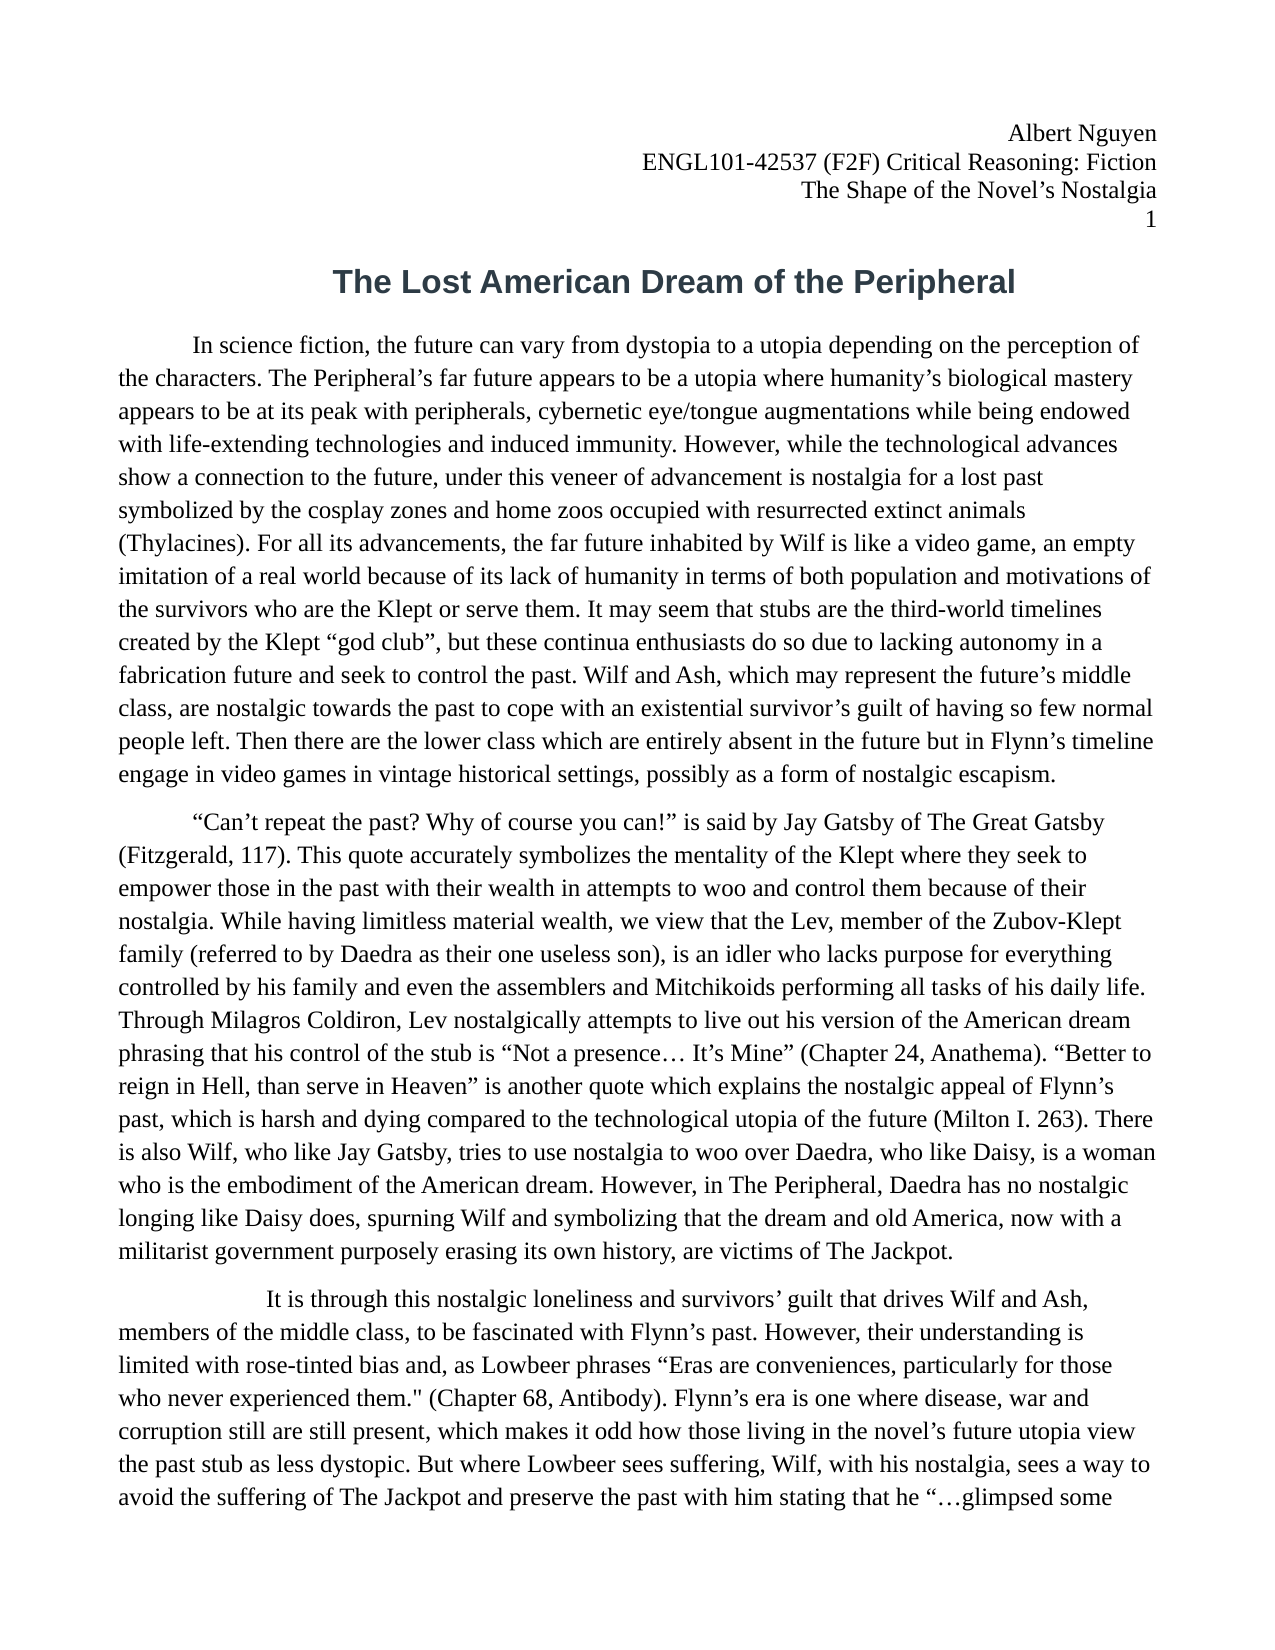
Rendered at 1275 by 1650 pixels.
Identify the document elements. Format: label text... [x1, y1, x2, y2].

text It is through this nostalgic loneliness and survivors’ guilt that drives Wilf and Ash, members of the middle class, to be fascinated with Flynn’s past. However, their understanding is limited with rose-tinted bias and, as Lowbeer phrases “Eras are conveniences, particularly for those who never experienced them." (Chapter 68, Antibody). Flynn’s era is one where disease, war and corruption still are still present, which makes it odd how those living in the novel’s future utopia view the past stub as less dystopic. But where Lowbeer sees suffering, Wilf, with his nostalgia, sees a way to avoid the suffering of The Jackpot and preserve the past with him stating that he “…glimpsed some [118, 1284, 1157, 1511]
text “Can’t repeat the past? Why of course you can!” is said by Jay Gatsby of The Great Gatsby (Fitzgerald, 117). This quote accurately symbolizes the mentality of the Klept where they seek to empower those in the past with their wealth in attempts to woo and control them because of their nostalgia. While having limitless material wealth, we view that the Lev, member of the Zubov-Klept family (referred to by Daedra as their one useless son), is an idler who lacks purpose for everything controlled by his family and even the assemblers and Mitchikoids performing all tasks of his daily life. Through Milagros Coldiron, Lev nostalgically attempts to live out his version of the American dream phrasing that his control of the stub is “Not a presence… It’s Mine” (Chapter 24, Anathema). “Better to reign in Hell, than serve in Heaven” is another quote which explains the nostalgic appeal of Flynn’s past, which is harsh and dying compared to the technological utopia of the future (Milton I. 263). There is also Wilf, who like Jay Gatsby, tries to use nostalgia to woo over Daedra, who like Daisy, is a woman who is the embodiment of the American dream. However, in The Peripheral, Daedra has no nostalgic longing like Daisy does, spurning Wilf and symbolizing that the dream and old America, now with a militarist government purposely erasing its own history, are victims of The Jackpot. [118, 807, 1157, 1265]
text The Lost American Dream of the Peripheral [118, 263, 1157, 301]
text In science fiction, the future can vary from dystopia to a utopia depending on the perception of the characters. The Peripheral’s far future appears to be a utopia where humanity’s biological mastery appears to be at its peak with peripherals, cybernetic eye/tongue augmentations while being endowed with life-extending technologies and induced immunity. However, while the technological advances show a connection to the future, under this veneer of advancement is nostalgia for a lost past symbolized by the cosplay zones and home zoos occupied with resurrected extinct animals (Thylacines). For all its advancements, the far future inhabited by Wilf is like a video game, an empty imitation of a real world because of its lack of humanity in terms of both population and motivations of the survivors who are the Klept or serve them. It may seem that stubs are the third-world timelines created by the Klept “god club”, but these continua enthusiasts do so due to lacking autonomy in a fabrication future and seek to control the past. Wilf and Ash, which may represent the future’s middle class, are nostalgic towards the past to cope with an existential survivor’s guilt of having so few normal people left. Then there are the lower class which are entirely absent in the future but in Flynn’s timeline engage in video games in vintage historical settings, possibly as a form of nostalgic escapism. [118, 330, 1157, 788]
